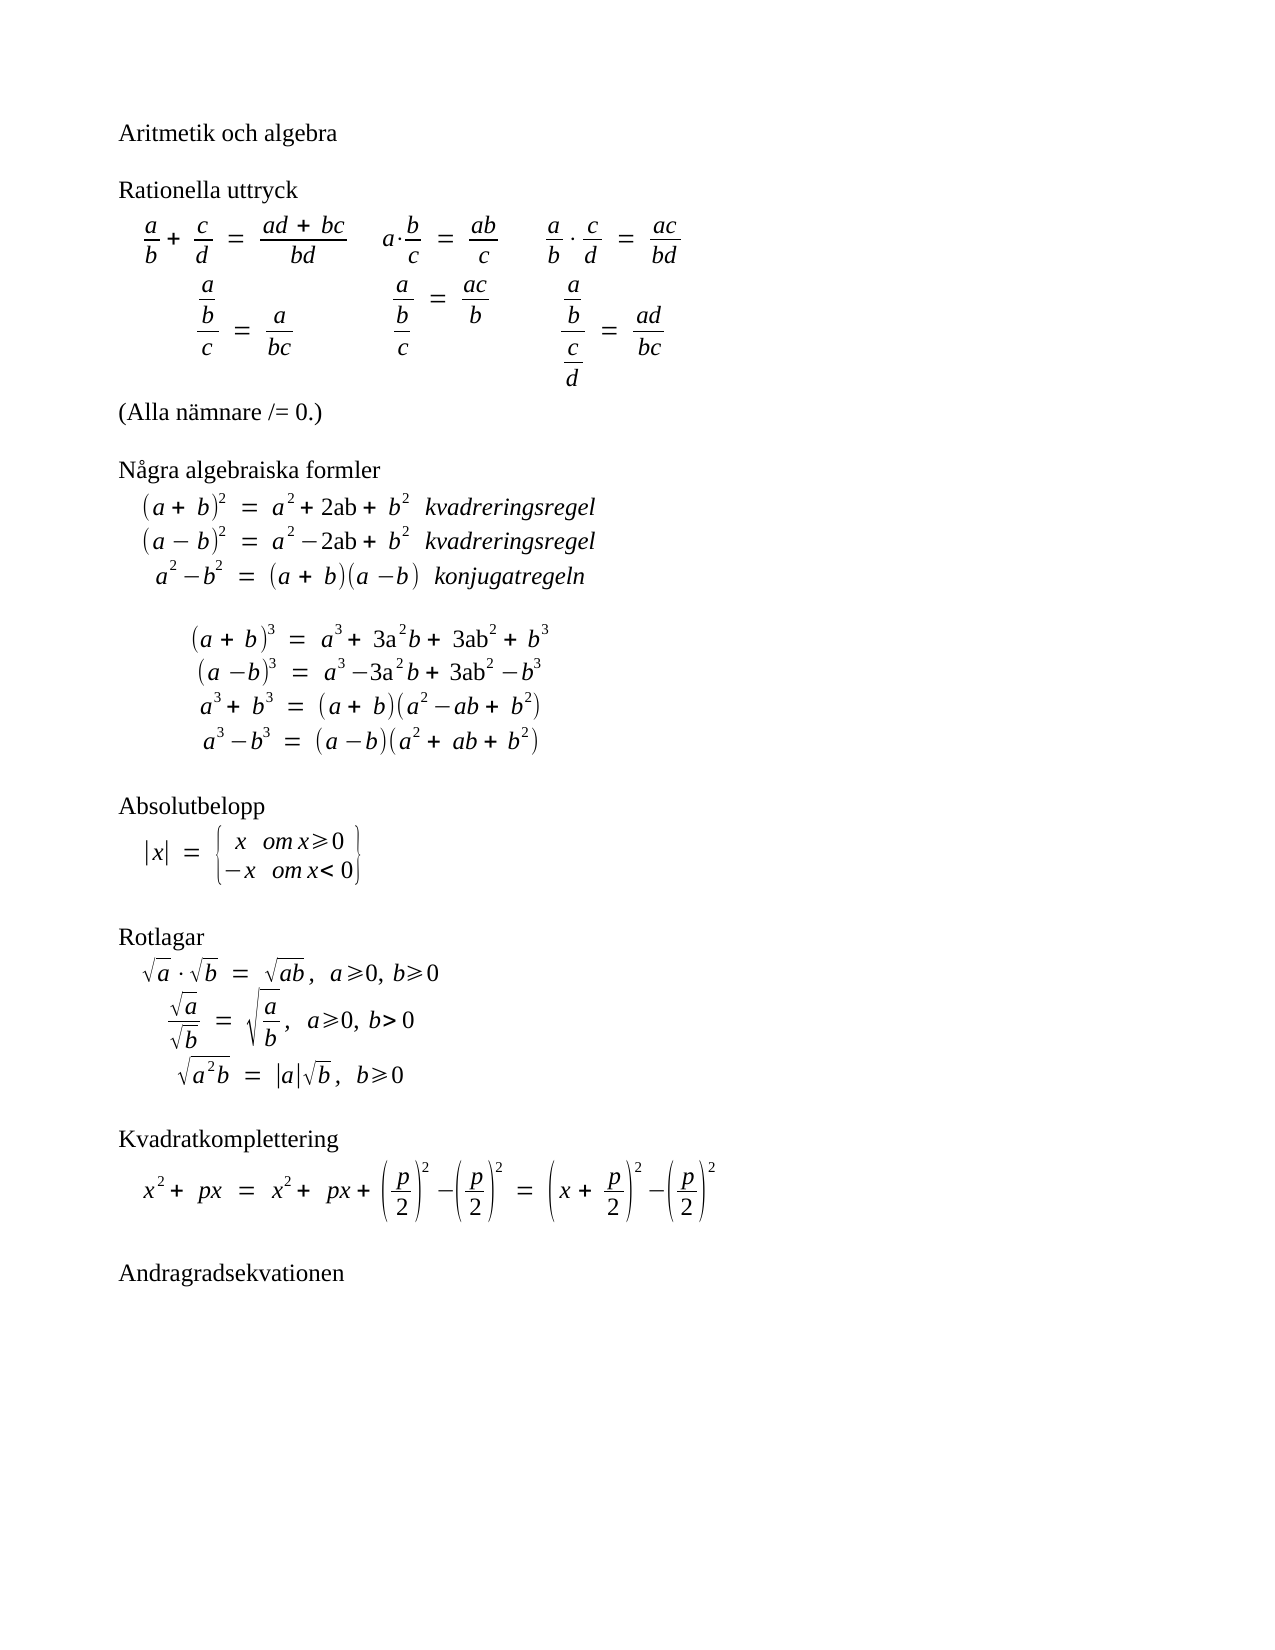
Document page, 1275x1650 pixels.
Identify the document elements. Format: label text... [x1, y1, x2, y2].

table_header [118, 820, 381, 893]
text (Alla nämnare /= 0.) [118, 397, 1157, 426]
text Andragradsekvationen [118, 1258, 1157, 1287]
table_header [118, 1153, 729, 1230]
text Några algebraiska formler [118, 455, 1157, 484]
text Aritmetik och algebra [118, 118, 1157, 147]
text Absolutbelopp [118, 791, 1157, 819]
table_header [521, 204, 694, 397]
text Kvadratkomplettering [118, 1124, 1157, 1153]
text Rotlagar [118, 922, 1157, 951]
table_header [118, 484, 608, 762]
table_header [118, 204, 358, 397]
text Rationella uttryck [118, 176, 1157, 204]
table_header [359, 204, 521, 397]
table_header [118, 951, 458, 1095]
